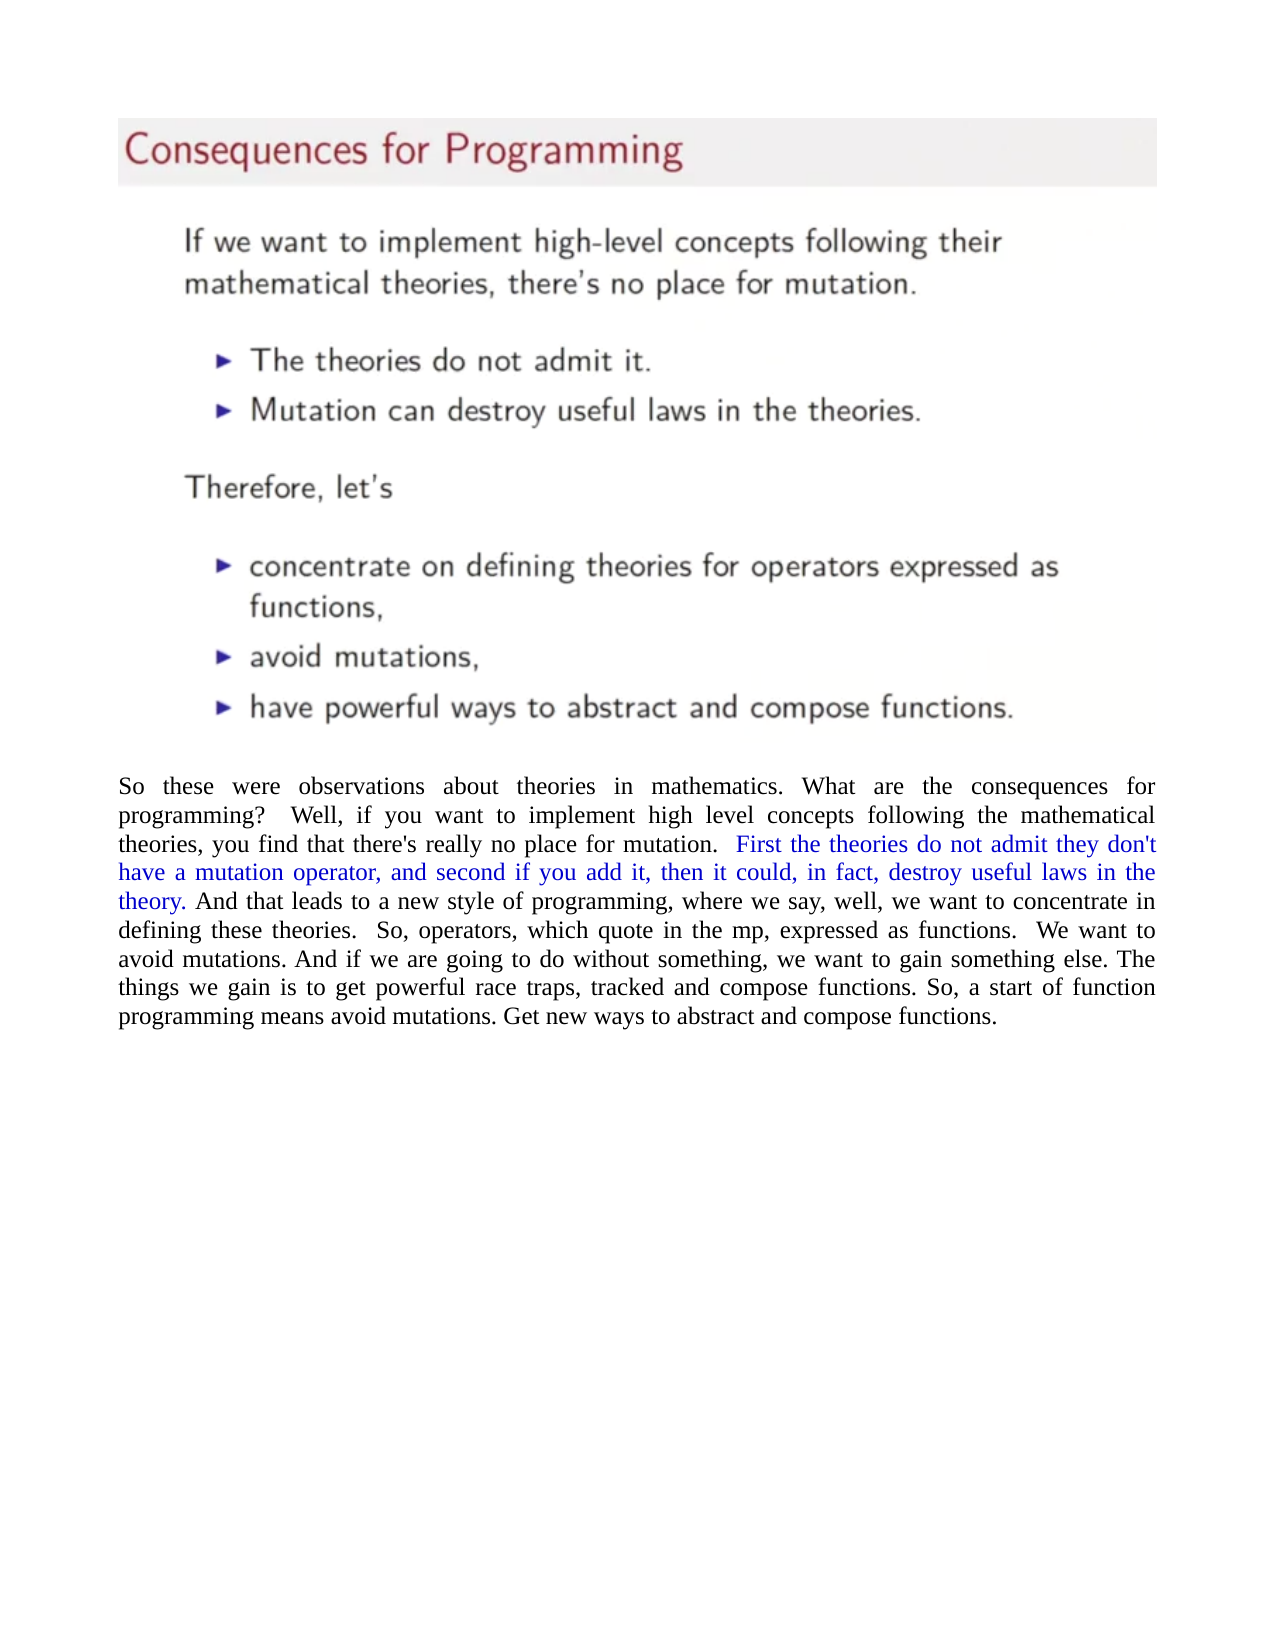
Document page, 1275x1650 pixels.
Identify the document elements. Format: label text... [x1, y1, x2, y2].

picture [118, 118, 1157, 743]
text So these were observations about theories in mathematics. What are the consequences for programming? Well, if you want to implement high level concepts following the mathematical theories, you find that there's really no place for mutation. First the theories do not admit they don't have a mutation operator, and second if you add it, then it could, in fact, destroy useful laws in the theory. And that leads to a new style of programming, where we say, well, we want to concentrate in defining these theories. So, operators, which quote in the mp, expressed as functions. We want to avoid mutations. And if we are going to do without something, we want to gain something else. The things we gain is to get powerful race traps, tracked and compose functions. So, a start of function programming means avoid mutations. Get new ways to abstract and compose functions. [118, 771, 1157, 1030]
